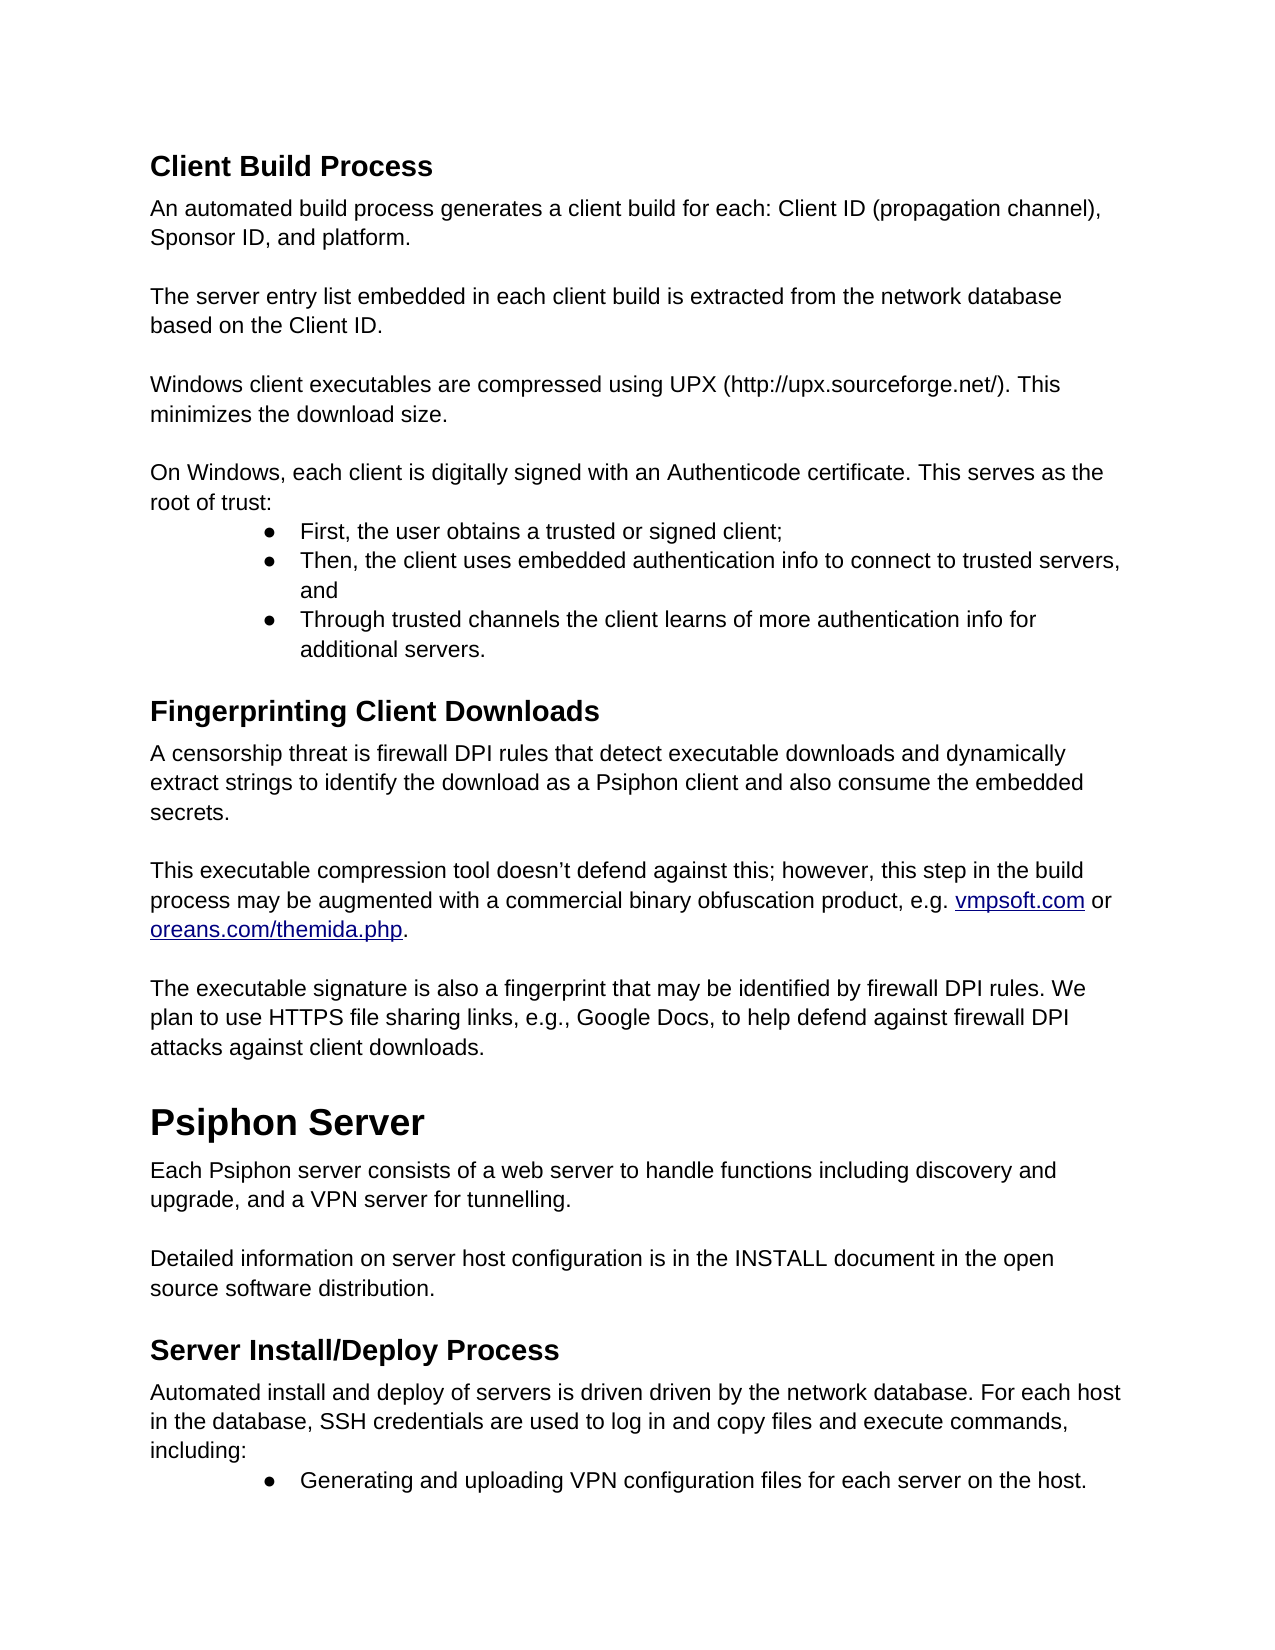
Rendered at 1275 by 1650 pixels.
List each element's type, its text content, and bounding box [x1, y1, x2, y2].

subtitle Fingerprinting Client Downloads [150, 695, 1125, 727]
list Then, the client uses embedded authentication info to connect to trusted servers, and [262, 548, 1125, 603]
list Through trusted channels the client learns of more authentication info for additional servers. [262, 607, 1125, 662]
text A censorship threat is firewall DPI rules that detect executable downloads and dynamically extract strings to identify the download as a Psiphon client and also consume the embedded secrets. [150, 741, 1125, 825]
text Each Psiphon server consists of a web server to handle functions including discovery and upgrade, and a VPN server for tunnelling. [150, 1158, 1125, 1213]
list Generating and uploading VPN configuration files for each server on the host. [262, 1468, 1125, 1493]
text An automated build process generates a client build for each: Client ID (propagation channel), Sponsor ID, and platform. [150, 196, 1125, 251]
text Automated install and deploy of servers is driven driven by the network database. For each host in the database, SSH credentials are used to log in and copy files and execute commands, including: [150, 1379, 1125, 1464]
subtitle Server Install/Deploy Process [150, 1334, 1125, 1366]
text On Windows, each client is digitally signed with an Authenticode certificate. This serves as the root of trust: [150, 460, 1125, 515]
subtitle Psiphon Server [150, 1101, 1125, 1143]
text Windows client executables are compressed using UPX (http://upx.sourceforge.net/). This minimizes the download size. [150, 372, 1125, 427]
list First, the user obtains a trusted or signed client; [262, 519, 1125, 544]
text This executable compression tool doesn’t defend against this; however, this step in the build process may be augmented with a commercial binary obfuscation product, e.g. vmpsoft.com or oreans.com/themida.php. [150, 858, 1125, 942]
subtitle Client Build Process [150, 150, 1125, 183]
text The server entry list embedded in each client build is extracted from the network database based on the Client ID. [150, 284, 1125, 339]
text The executable signature is also a fingerprint that may be identified by firewall DPI rules. We plan to use HTTPS file sharing links, e.g., Google Docs, to help defend against firewall DPI attacks against client downloads. [150, 976, 1125, 1060]
text Detailed information on server host configuration is in the INSTALL document in the open source software distribution. [150, 1246, 1125, 1301]
